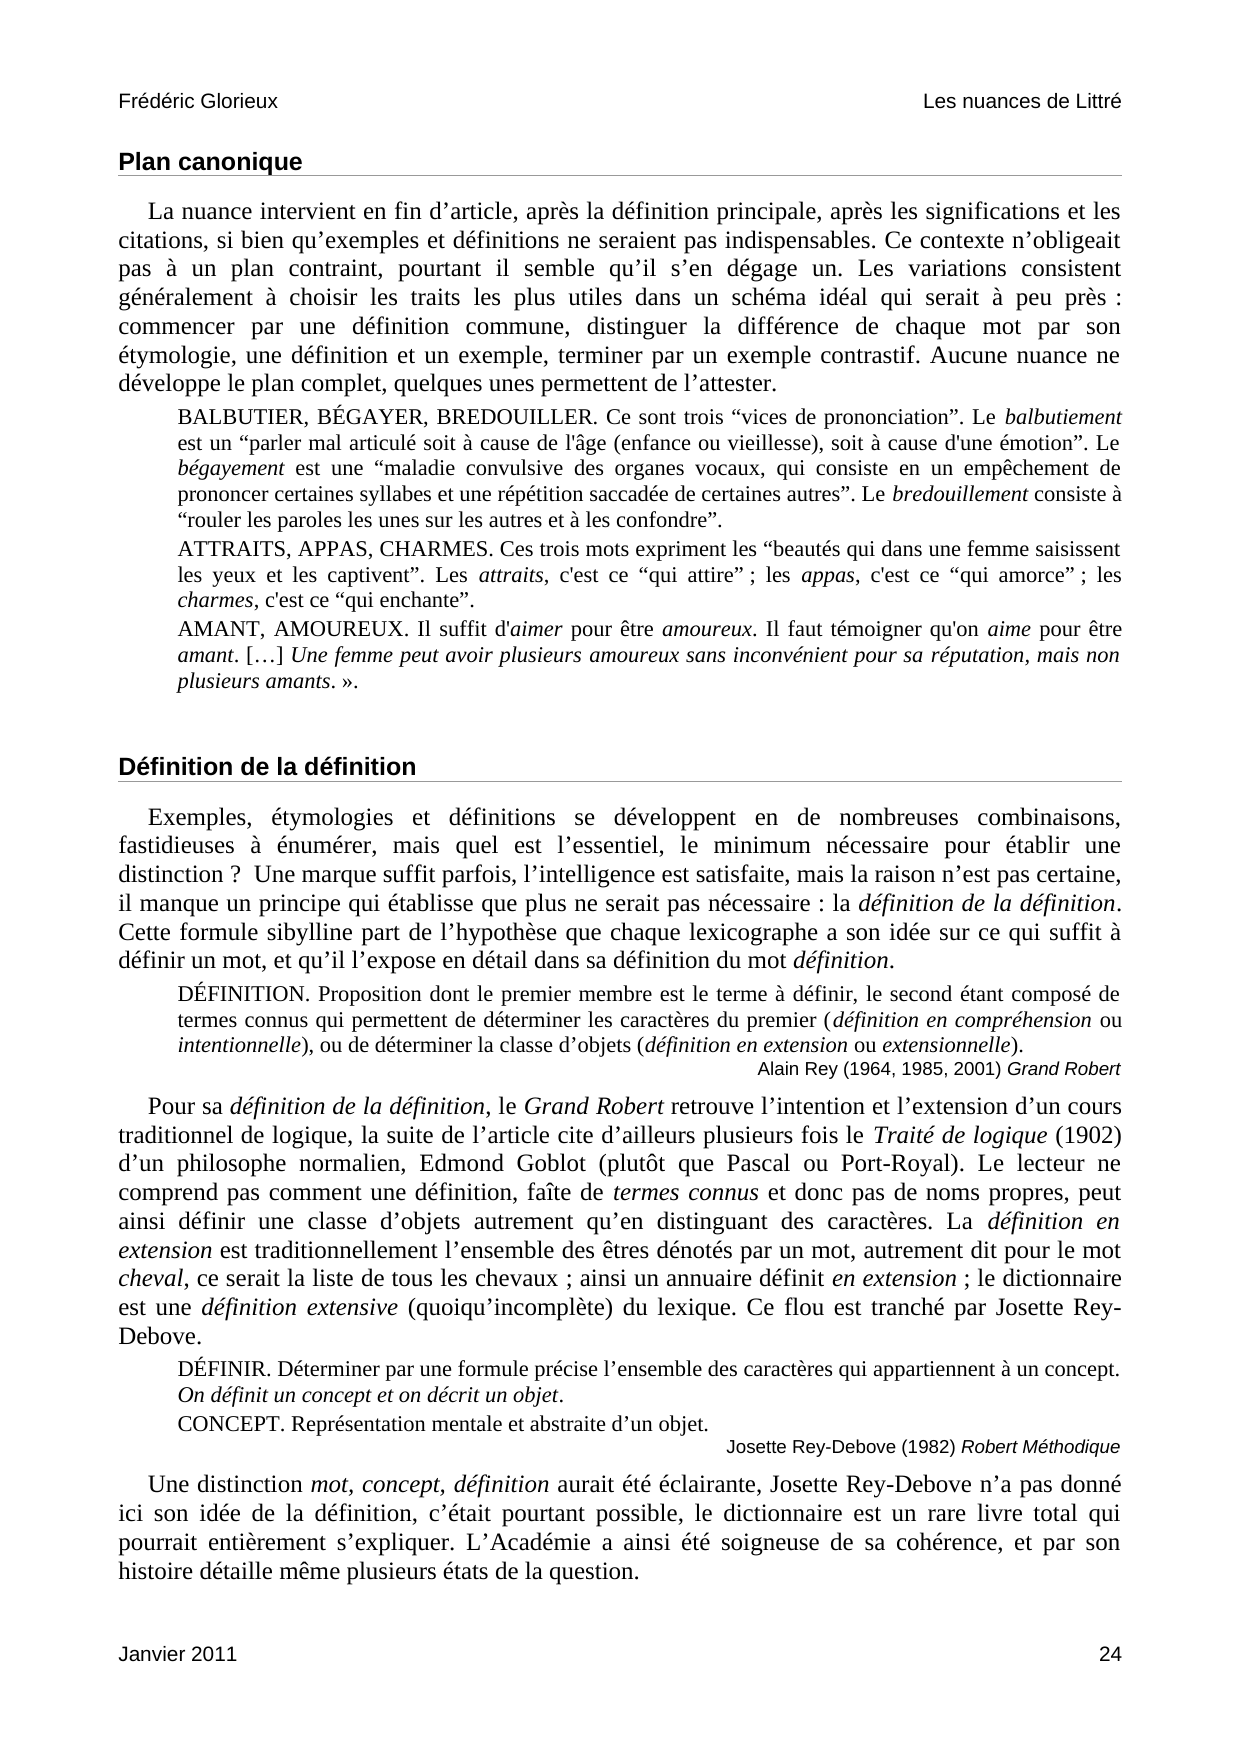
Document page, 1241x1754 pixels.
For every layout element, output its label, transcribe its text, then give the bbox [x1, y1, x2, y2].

text CONCEPT. Représentation mentale et abstraite d’un objet. [177, 1410, 1122, 1436]
text La nuance intervient en fin d’article, après la définition principale, après les significations et les citations, si bien qu’exemples et définitions ne seraient pas indispensables. Ce contexte n’obligeait pas à un plan contraint, pourtant il semble qu’il s’en dégage un. Les variations consistent généralement à choisir les traits les plus utiles dans un schéma idéal qui serait à peu près : commencer par une définition commune, distinguer la différence de chaque mot par son étymologie, une définition et un exemple, terminer par un exemple contrastif. Aucune nuance ne développe le plan complet, quelques unes permettent de l’attester. [118, 196, 1122, 397]
text DÉFINIR. Déterminer par une formule précise l’ensemble des caractères qui appartiennent à un concept. On définit un concept et on décrit un objet. [177, 1356, 1122, 1407]
text Josette Rey-Debove (1982) Robert Méthodique [236, 1436, 1122, 1458]
text Une distinction mot, concept, définition aurait été éclairante, Josette Rey-Debove n’a pas donné ici son idée de la définition, c’était pourtant possible, le dictionnaire est un rare livre total qui pourrait entièrement s’expliquer. L’Académie a ainsi été soigneuse de sa cohérence, et par son histoire détaille même plusieurs états de la question. [118, 1469, 1122, 1584]
subtitle Définition de la définition [118, 752, 1122, 781]
text BALBUTIER, BÉGAYER, BREDOUILLER. Ce sont trois “vices de prononciation”. Le balbutiement est un “parler mal articulé soit à cause de l'âge (enfance ou vieillesse), soit à cause d'une émotion”. Le bégayement est une “maladie convulsive des organes vocaux, qui consiste en un empêchement de prononcer certaines syllabes et une répétition saccadée de certaines autres”. Le bredouillement consiste à “rouler les paroles les unes sur les autres et à les confondre”. [177, 403, 1122, 532]
text DÉFINITION. Proposition dont le premier membre est le terme à définir, le second étant composé de termes connus qui permettent de déterminer les caractères du premier (définition en compréhension ou intentionnelle), ou de déterminer la classe d’objets (définition en extension ou extensionnelle). [177, 980, 1122, 1058]
text Exemples, étymologies et définitions se développent en de nombreuses combinaisons, fastidieuses à énumérer, mais quel est l’essentiel, le minimum nécessaire pour établir une distinction ? Une marque suffit parfois, l’intelligence est satisfaite, mais la raison n’est pas certaine, il manque un principe qui établisse que plus ne serait pas nécessaire : la définition de la définition. Cette formule sibylline part de l’hypothèse que chaque lexicographe a son idée sur ce qui suffit à définir un mot, et qu’il l’expose en détail dans sa définition du mot définition. [118, 802, 1122, 974]
text Alain Rey (1964, 1985, 2001) Grand Robert [236, 1058, 1122, 1079]
text AMANT, AMOUREUX. Il suffit d'aimer pour être amoureux. Il faut témoigner qu'on aime pour être amant. […] Une femme peut avoir plusieurs amoureux sans inconvénient pour sa réputation, mais non plusieurs amants. ». [177, 616, 1122, 693]
subtitle Plan canonique [118, 146, 1122, 175]
text ATTRAITS, APPAS, CHARMES. Ces trois mots expriment les “beautés qui dans une femme saisissent les yeux et les captivent”. Les attraits, c'est ce “qui attire” ; les appas, c'est ce “qui amorce” ; les charmes, c'est ce “qui enchante”. [177, 535, 1122, 613]
text Pour sa définition de la définition, le Grand Robert retrouve l’intention et l’extension d’un cours traditionnel de logique, la suite de l’article cite d’ailleurs plusieurs fois le Traité de logique (1902) d’un philosophe normalien, Edmond Goblot (plutôt que Pascal ou Port-Royal). Le lecteur ne comprend pas comment une définition, faîte de termes connus et donc pas de noms propres, peut ainsi définir une classe d’objets autrement qu’en distinguant des caractères. La définition en extension est traditionnellement l’ensemble des êtres dénotés par un mot, autrement dit pour le mot cheval, ce serait la liste de tous les chevaux ; ainsi un annuaire définit en extension ; le dictionnaire est une définition extensive (quoiqu’incomplète) du lexique. Ce flou est tranché par Josette Rey-Debove. [118, 1091, 1122, 1350]
